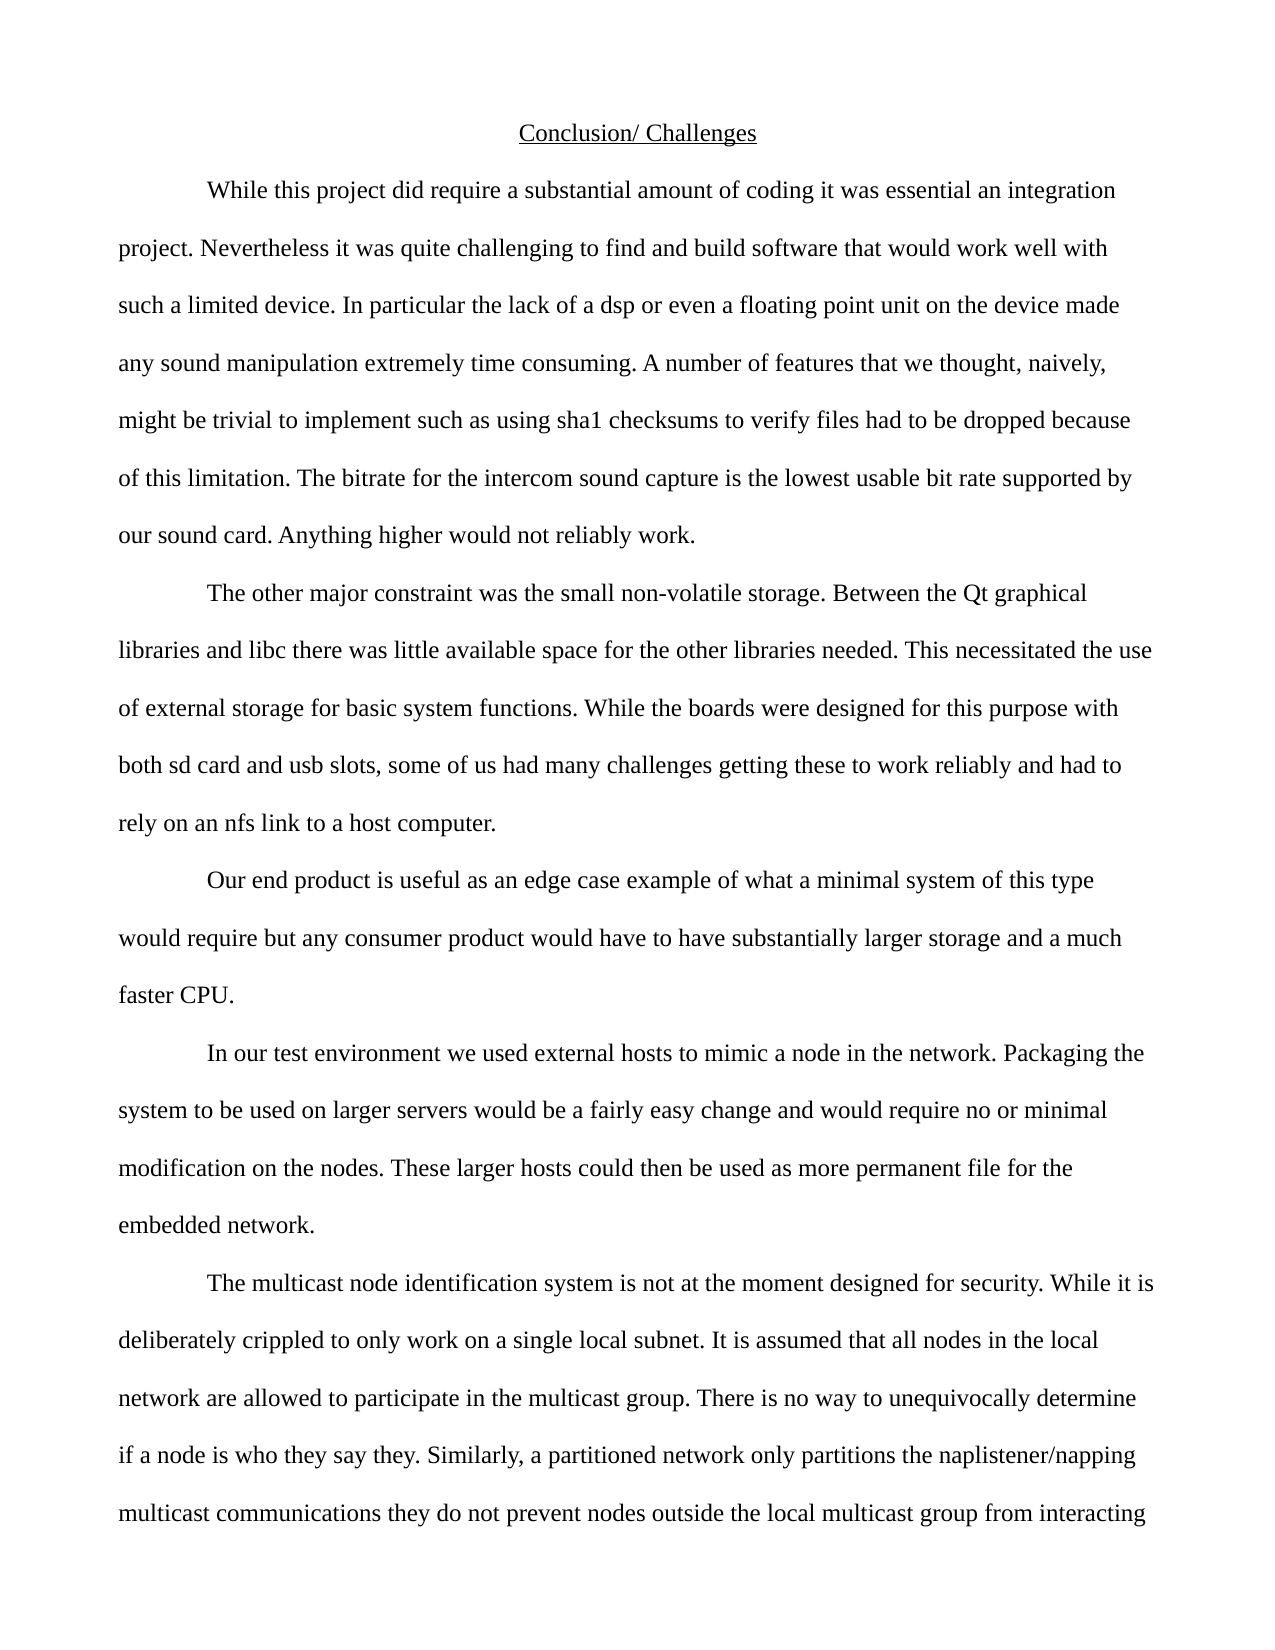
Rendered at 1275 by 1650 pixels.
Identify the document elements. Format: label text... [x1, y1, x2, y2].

text The other major constraint was the small non-volatile storage. Between the Qt graphical libraries and libc there was little available space for the other libraries needed. This necessitated the use of external storage for basic system functions. While the boards were designed for this purpose with both sd card and usb slots, some of us had many challenges getting these to work reliably and had to rely on an nfs link to a host computer. [118, 578, 1157, 837]
text While this project did require a substantial amount of coding it was essential an integration project. Nevertheless it was quite challenging to find and build software that would work well with such a limited device. In particular the lack of a dsp or even a floating point unit on the device made any sound manipulation extremely time consuming. A number of features that we thought, naively, might be trivial to implement such as using sha1 checksums to verify files had to be dropped because of this limitation. The bitrate for the intercom sound capture is the lowest usable bit rate supported by our sound card. Anything higher would not reliably work. [118, 176, 1157, 549]
text The multicast node identification system is not at the moment designed for security. While it is deliberately crippled to only work on a single local subnet. It is assumed that all nodes in the local network are allowed to participate in the multicast group. There is no way to unequivocally determine if a node is who they say they. Similarly, a partitioned network only partitions the naplistener/napping multicast communications they do not prevent nodes outside the local multicast group from interacting [118, 1268, 1157, 1527]
text Our end product is useful as an edge case example of what a minimal system of this type would require but any consumer product would have to have substantially larger storage and a much faster CPU. [118, 866, 1157, 1009]
text In our test environment we used external hosts to mimic a node in the network. Packaging the system to be used on larger servers would be a fairly easy change and would require no or minimal modification on the nodes. These larger hosts could then be used as more permanent file for the embedded network. [118, 1038, 1157, 1239]
text Conclusion/ Challenges [118, 118, 1157, 147]
